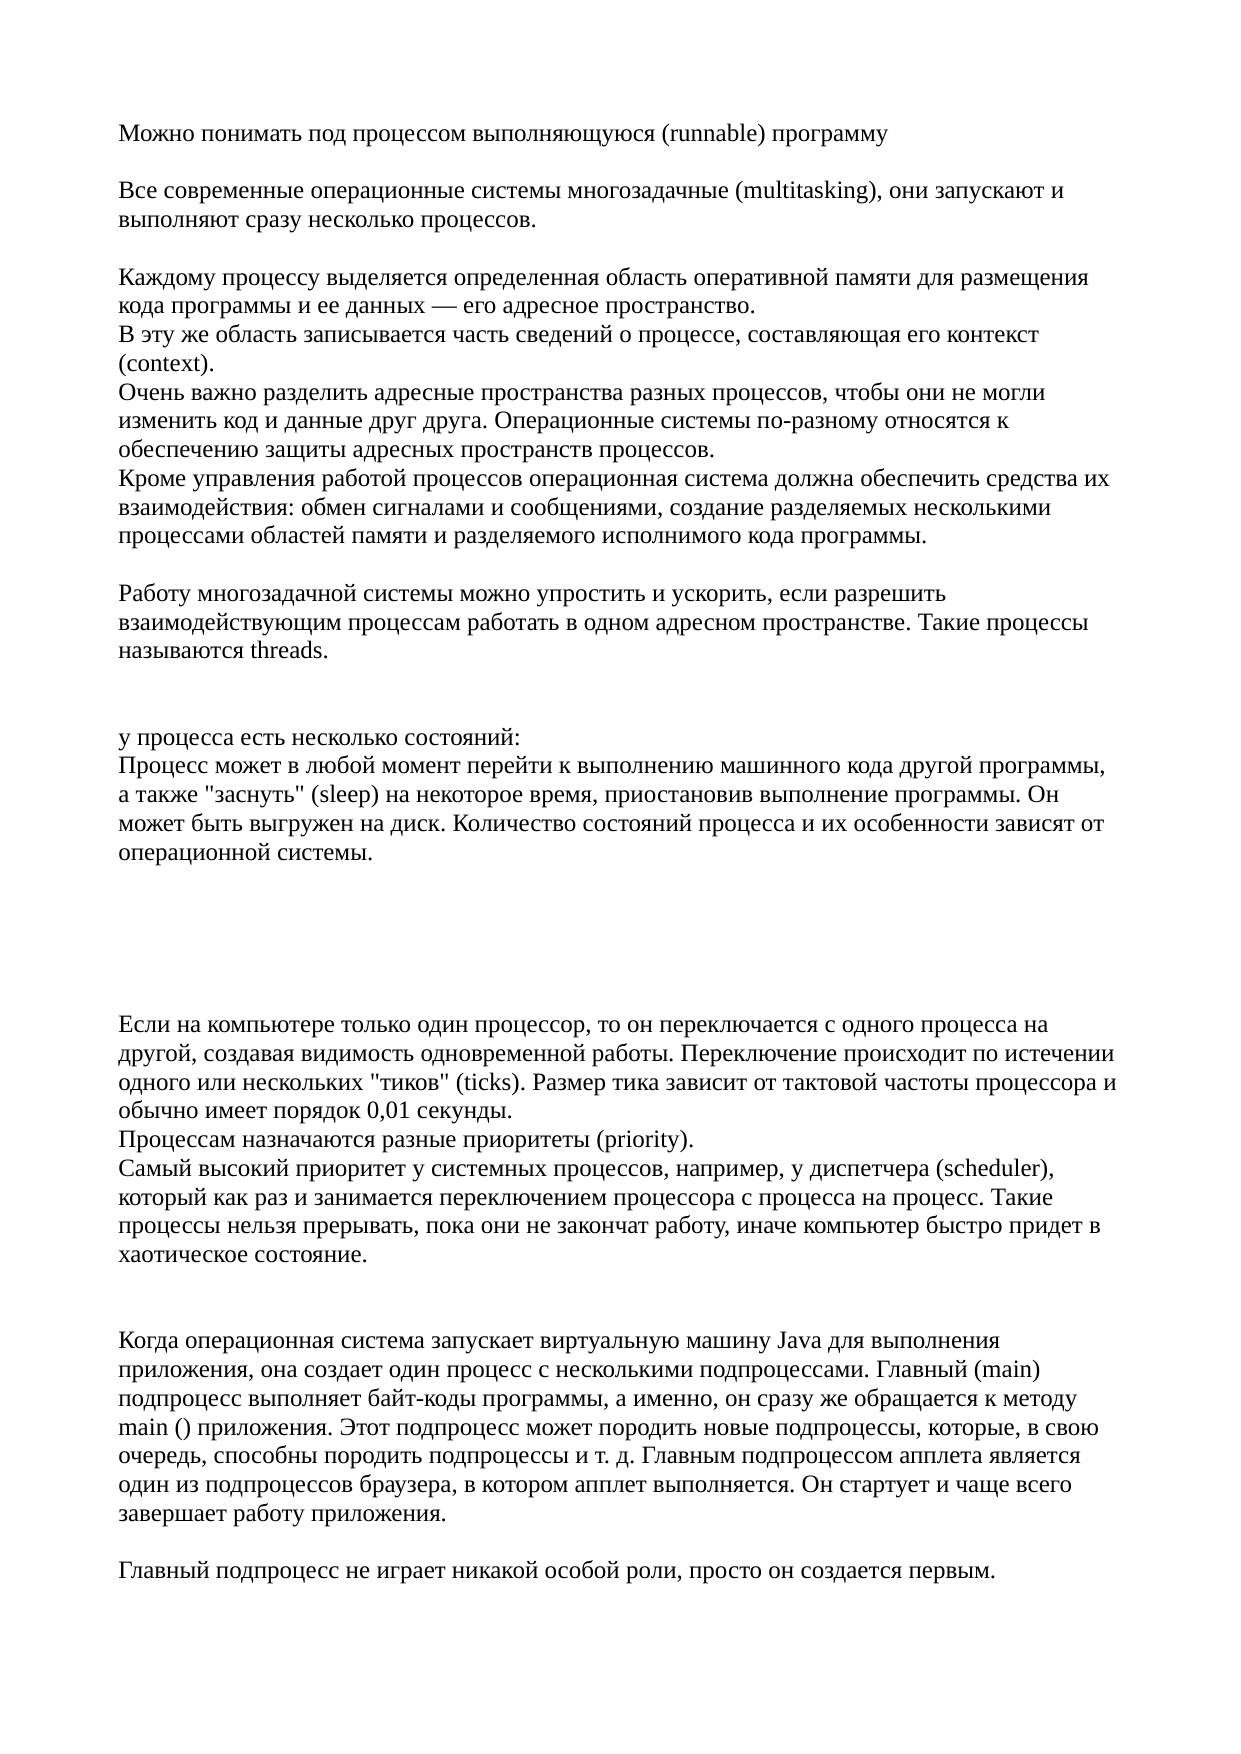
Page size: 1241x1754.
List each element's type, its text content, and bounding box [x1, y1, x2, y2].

text взаимодействия: обмен сигналами и сообщениями, создание разделяемых несколькими процессами областей памяти и разделяемого исполнимого кода программы. [118, 492, 1122, 549]
text Главный подпроцесс не играет никакой особой роли, просто он создается первым. [118, 1556, 1122, 1584]
text Можно понимать под процессом выполняющуюся (runnable) программу [118, 118, 1122, 147]
text Процессам назначаются разные приоритеты (priority). [118, 1124, 1122, 1153]
text В эту же область записывается часть сведений о процессе, составляющая его контекст (context). [118, 319, 1122, 377]
text Если на компьютере только один процессор, то он переключается с одного процесса на другой, создавая видимость одновременной работы. Переключение происходит по истечении одного или нескольких "тиков" (ticks). Размер тика зависит от тактовой частоты процессора и обычно имеет порядок 0,01 секунды. [118, 1009, 1122, 1124]
text Все современные операционные системы многозадачные (multitasking), они запускают и выполняют сразу несколько процессов. [118, 176, 1122, 233]
text Очень важно разделить адресные пространства разных процессов, чтобы они не могли изменить код и данные друг друга. Операционные системы по-разному относятся к обеспечению защиты адресных пространств процессов. [118, 377, 1122, 463]
text у процесса есть несколько состояний: [118, 722, 1122, 751]
text Каждому процессу выделяется определенная область оперативной памяти для размещения кода программы и ее данных — его адресное пространство. [118, 262, 1122, 319]
text Самый высокий приоритет у системных процессов, например, у диспетчера (scheduler), который как раз и занимается переключением процессора с процесса на процесс. Такие процессы нельзя прерывать, пока они не закончат работу, иначе компьютер быстро придет в хаотическое состояние. [118, 1153, 1122, 1268]
text Кроме управления работой процессов операционная система должна обеспечить средства их [118, 463, 1122, 492]
text Процесс может в любой момент перейти к выполнению машинного кода другой программы, а также "заснуть" (sleep) на некоторое время, приостановив выполнение программы. Он может быть выгружен на диск. Количество состояний процесса и их особенности зависят от операционной системы. [118, 751, 1122, 866]
text Работу многозадачной системы можно упростить и ускорить, если разрешить взаимодействующим процессам работать в одном адресном пространстве. Такие процессы называются threads. [118, 578, 1122, 664]
text Когда операционная система запускает виртуальную машину Java для выполнения приложения, она создает один процесс с несколькими подпроцессами. Главный (main) подпроцесс выполняет байт-коды программы, а именно, он сразу же обращается к методу main () приложения. Этот подпроцесс может породить новые подпроцессы, которые, в свою очередь, способны породить подпроцессы и т. д. Главным подпроцессом апплета является один из подпроцессов браузера, в котором апплет выполняется. Он стартует и чаще всего завершает работу приложения. [118, 1326, 1122, 1527]
